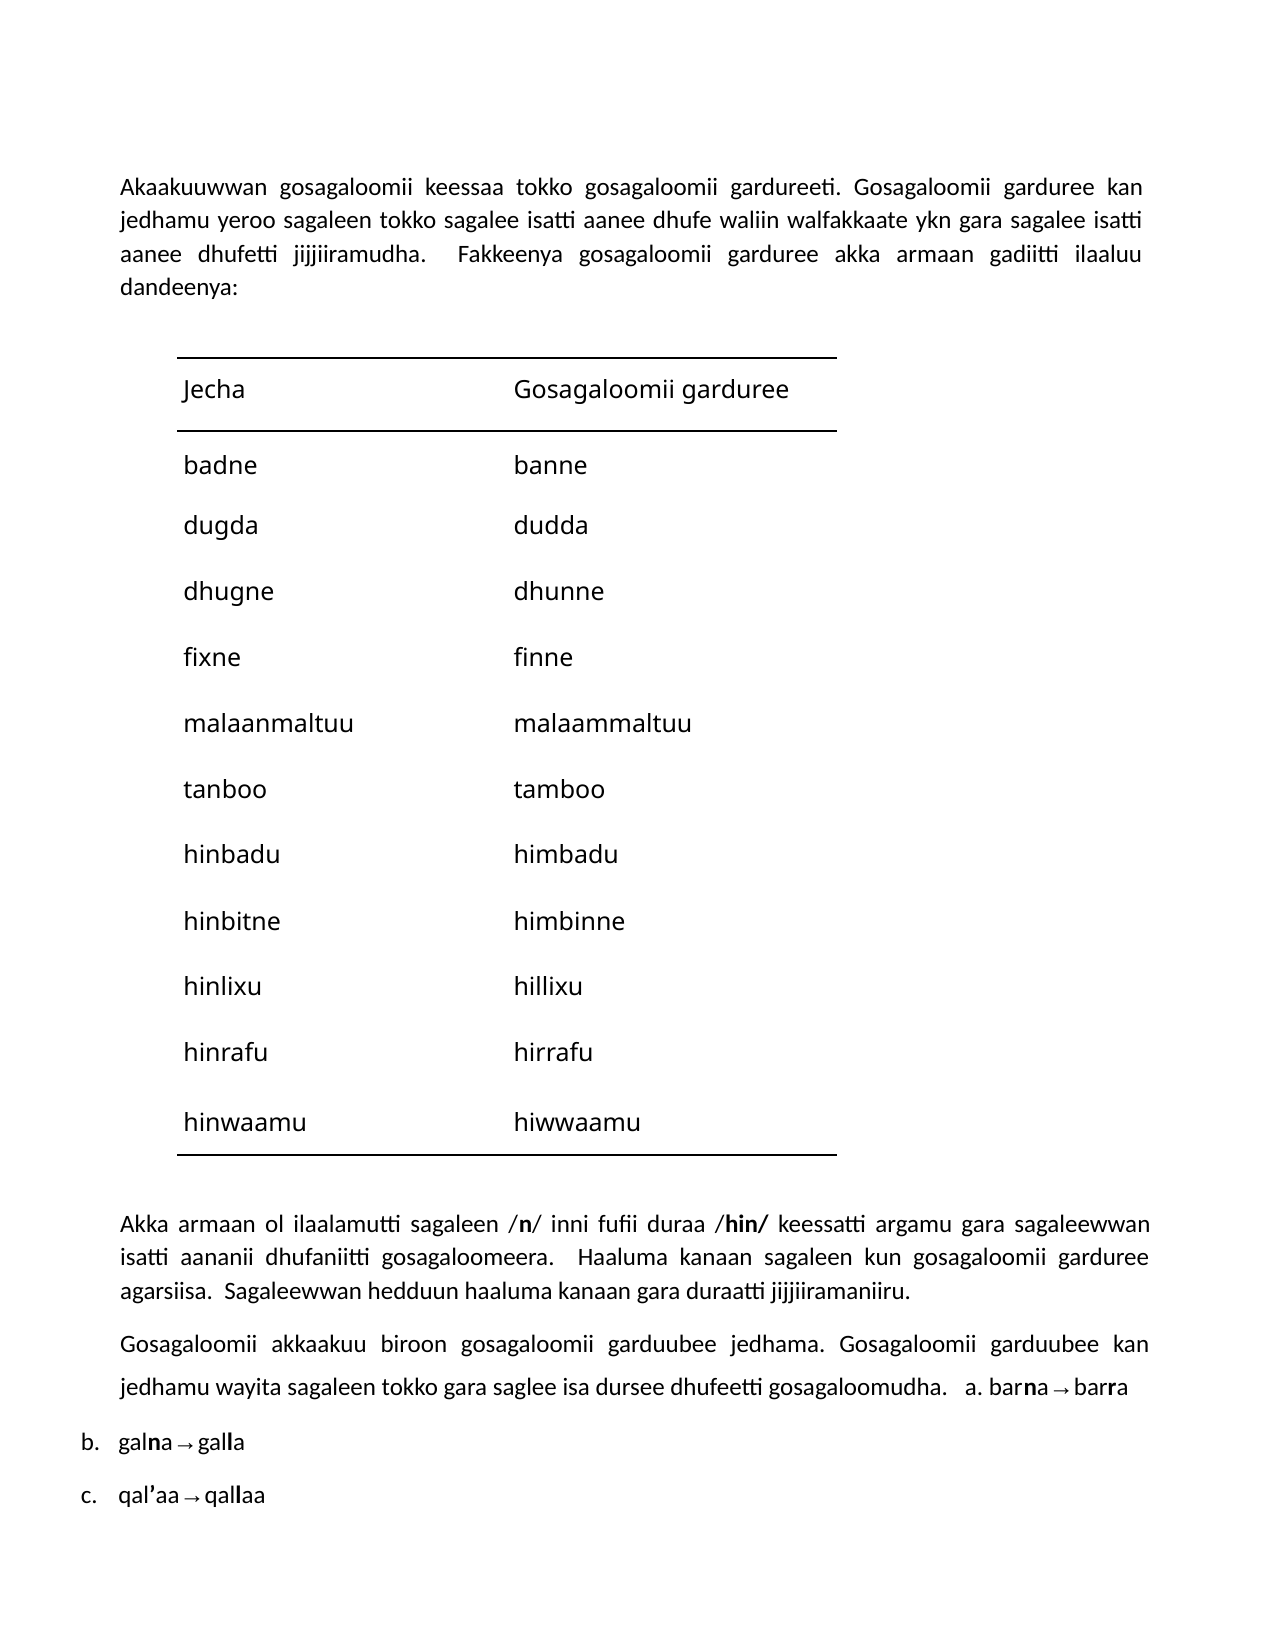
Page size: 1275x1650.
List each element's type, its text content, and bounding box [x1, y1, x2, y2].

table_cell malaanmaltuu [177, 684, 513, 750]
text Gosagaloomii akkaakuu biroon gosagaloomii garduubee jedhama. Gosagaloomii garduubee kan jedhamu wayita sagaleen tokko gara saglee isa dursee dhufeetti gosagaloomudha. a. barna→barra [120, 1328, 1151, 1402]
table_cell tamboo [513, 750, 837, 816]
table_cell dugda [177, 487, 513, 552]
table_cell hinwaamu [177, 1080, 513, 1153]
table_cell fixne [177, 618, 513, 684]
table_cell dhunne [513, 552, 837, 618]
text Akaakuuwwan gosagaloomii keessaa tokko gosagaloomii gardureeti. Gosagaloomii garduree kan jedhamu yeroo sagaleen tokko sagalee isatti aanee dhufe waliin walfakkaate ykn gara sagalee isatti aanee dhufetti jijjiiramudha. Fakkeenya gosagaloomii garduree akka armaan gadiitti ilaaluu dandeenya: [120, 171, 1144, 302]
table_cell himbadu [513, 816, 837, 882]
table_header Jecha [177, 359, 513, 430]
list qal’aa→qallaa [81, 1479, 1151, 1510]
table_cell hillixu [513, 948, 837, 1013]
table_cell finne [513, 618, 837, 684]
list galna→galla [81, 1426, 1151, 1457]
table_cell badne [177, 432, 513, 487]
table_cell hirrafu [513, 1014, 837, 1079]
text Akka armaan ol ilaalamutti sagaleen /n/ inni fufii duraa /hin/ keessatti argamu gara sagaleewwan isatti aananii dhufaniitti gosagaloomeera. Haaluma kanaan sagaleen kun gosagaloomii garduree agarsiisa. Sagaleewwan hedduun haaluma kanaan gara duraatti jijjiiramaniiru. [120, 1208, 1151, 1306]
table_cell hiwwaamu [513, 1080, 837, 1153]
table_cell banne [513, 432, 837, 487]
table_cell tanboo [177, 750, 513, 816]
table_cell hinlixu [177, 948, 513, 1013]
table_cell himbinne [513, 882, 837, 948]
table_cell dhugne [177, 552, 513, 618]
table_header Gosagaloomii garduree [513, 359, 837, 430]
table_cell malaammaltuu [513, 684, 837, 750]
table_cell dudda [513, 487, 837, 552]
table_cell hinbadu [177, 816, 513, 882]
table_cell hinrafu [177, 1014, 513, 1079]
table_cell hinbitne [177, 882, 513, 948]
